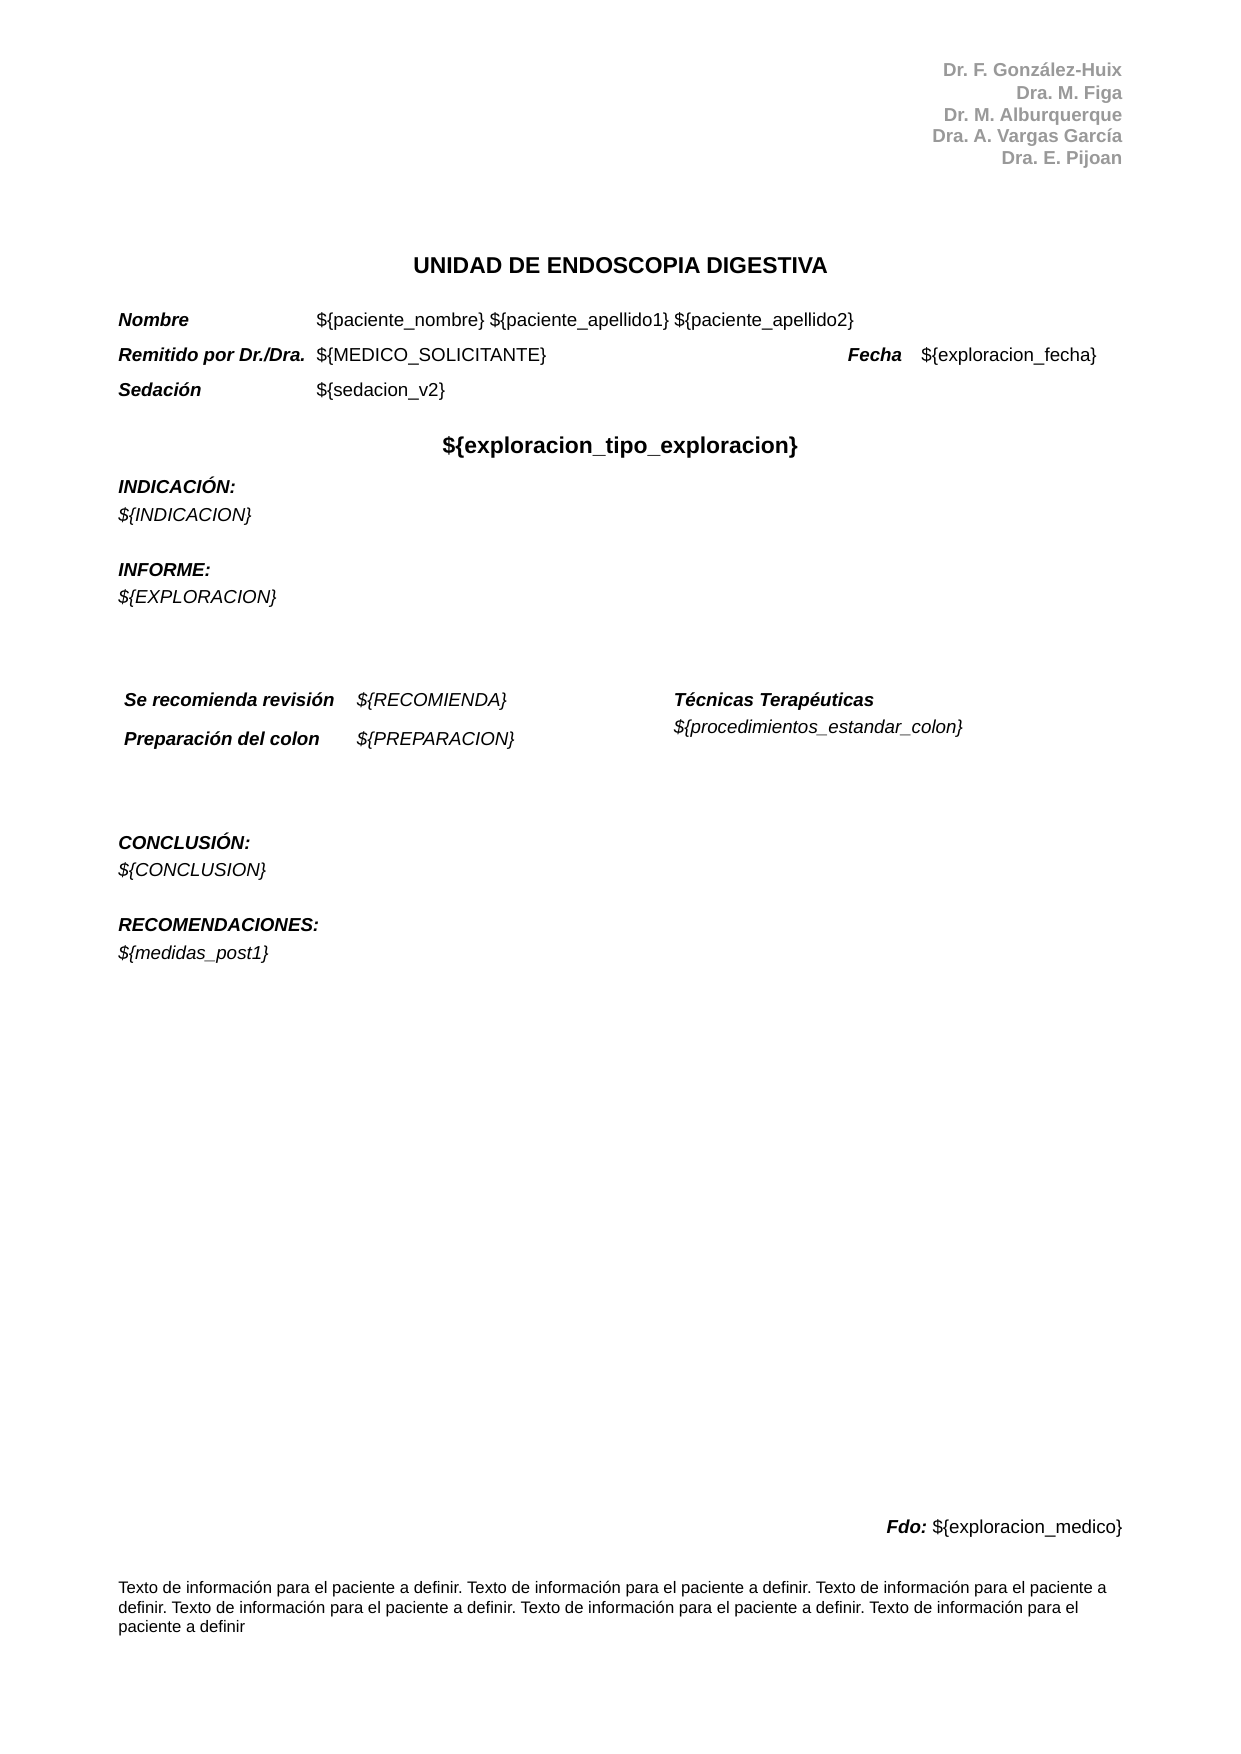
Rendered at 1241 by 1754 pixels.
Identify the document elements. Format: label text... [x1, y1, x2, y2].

table_cell ${exploracion_fecha} [921, 344, 1123, 379]
text ${INDICACION} [118, 504, 1122, 525]
text ${EXPLORACION} [118, 586, 1122, 608]
text CONCLUSIÓN: [118, 832, 1122, 853]
text INFORME: [118, 559, 1122, 580]
table_cell Nombre [118, 308, 316, 344]
table_header UNIDAD DE ENDOSCOPIA DIGESTIVA [118, 170, 1123, 308]
table_cell Remitido por Dr./Dra. [118, 344, 316, 379]
table_cell Preparación del colon [118, 722, 351, 761]
table_cell [118, 761, 351, 804]
table_header Técnicas Terapéuticas ${procedimientos_estandar_colon} [668, 683, 1123, 804]
table_cell Fecha [848, 344, 921, 379]
table_cell ${sedacion_v2} [316, 379, 1123, 414]
table_cell Sedación [118, 379, 316, 414]
table_cell ${PREPARACION} [351, 722, 668, 761]
table_cell ${MEDICO_SOLICITANTE} [316, 344, 848, 379]
table_cell [351, 761, 668, 804]
table_header ${RECOMIENDA} [351, 683, 668, 722]
text INDICACIÓN: [118, 476, 1122, 498]
text ${medidas_post1} [118, 942, 1122, 963]
table_header ${exploracion_tipo_exploracion} [118, 415, 1122, 476]
table_header Se recomienda revisión [118, 683, 351, 722]
table_cell ${paciente_nombre} ${paciente_apellido1} ${paciente_apellido2} [316, 308, 1123, 344]
text ${CONCLUSION} [118, 859, 1122, 881]
text RECOMENDACIONES: [118, 914, 1122, 936]
